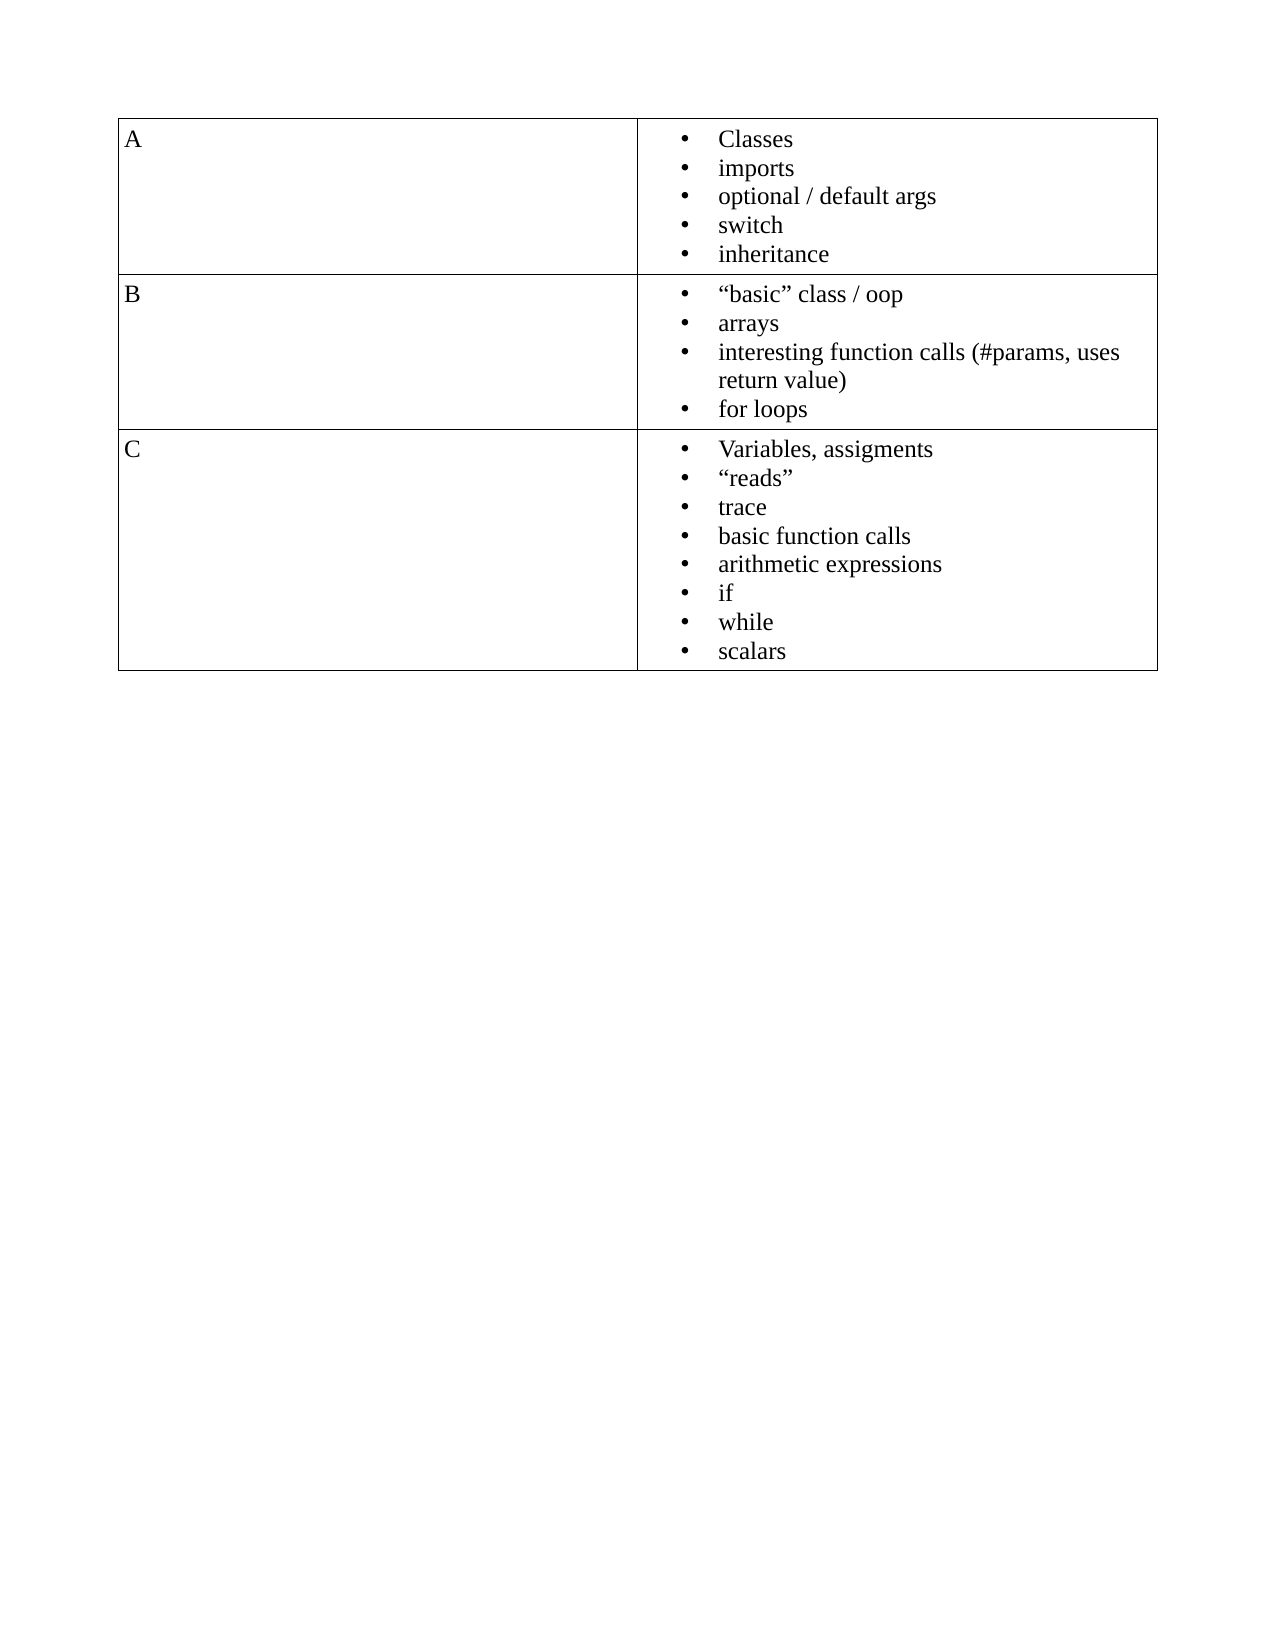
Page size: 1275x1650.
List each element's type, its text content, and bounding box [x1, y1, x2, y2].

table_cell B [119, 275, 637, 429]
table_header A [119, 119, 637, 273]
table_header Classes imports optional / default args switch inheritance [638, 119, 1157, 273]
table_cell Variables, assigments “reads” trace basic function calls arithmetic expressions if while scalars [638, 430, 1157, 670]
table_cell C [119, 430, 637, 670]
table_cell “basic” class / oop arrays interesting function calls (#params, uses return value) for loops [638, 275, 1157, 429]
